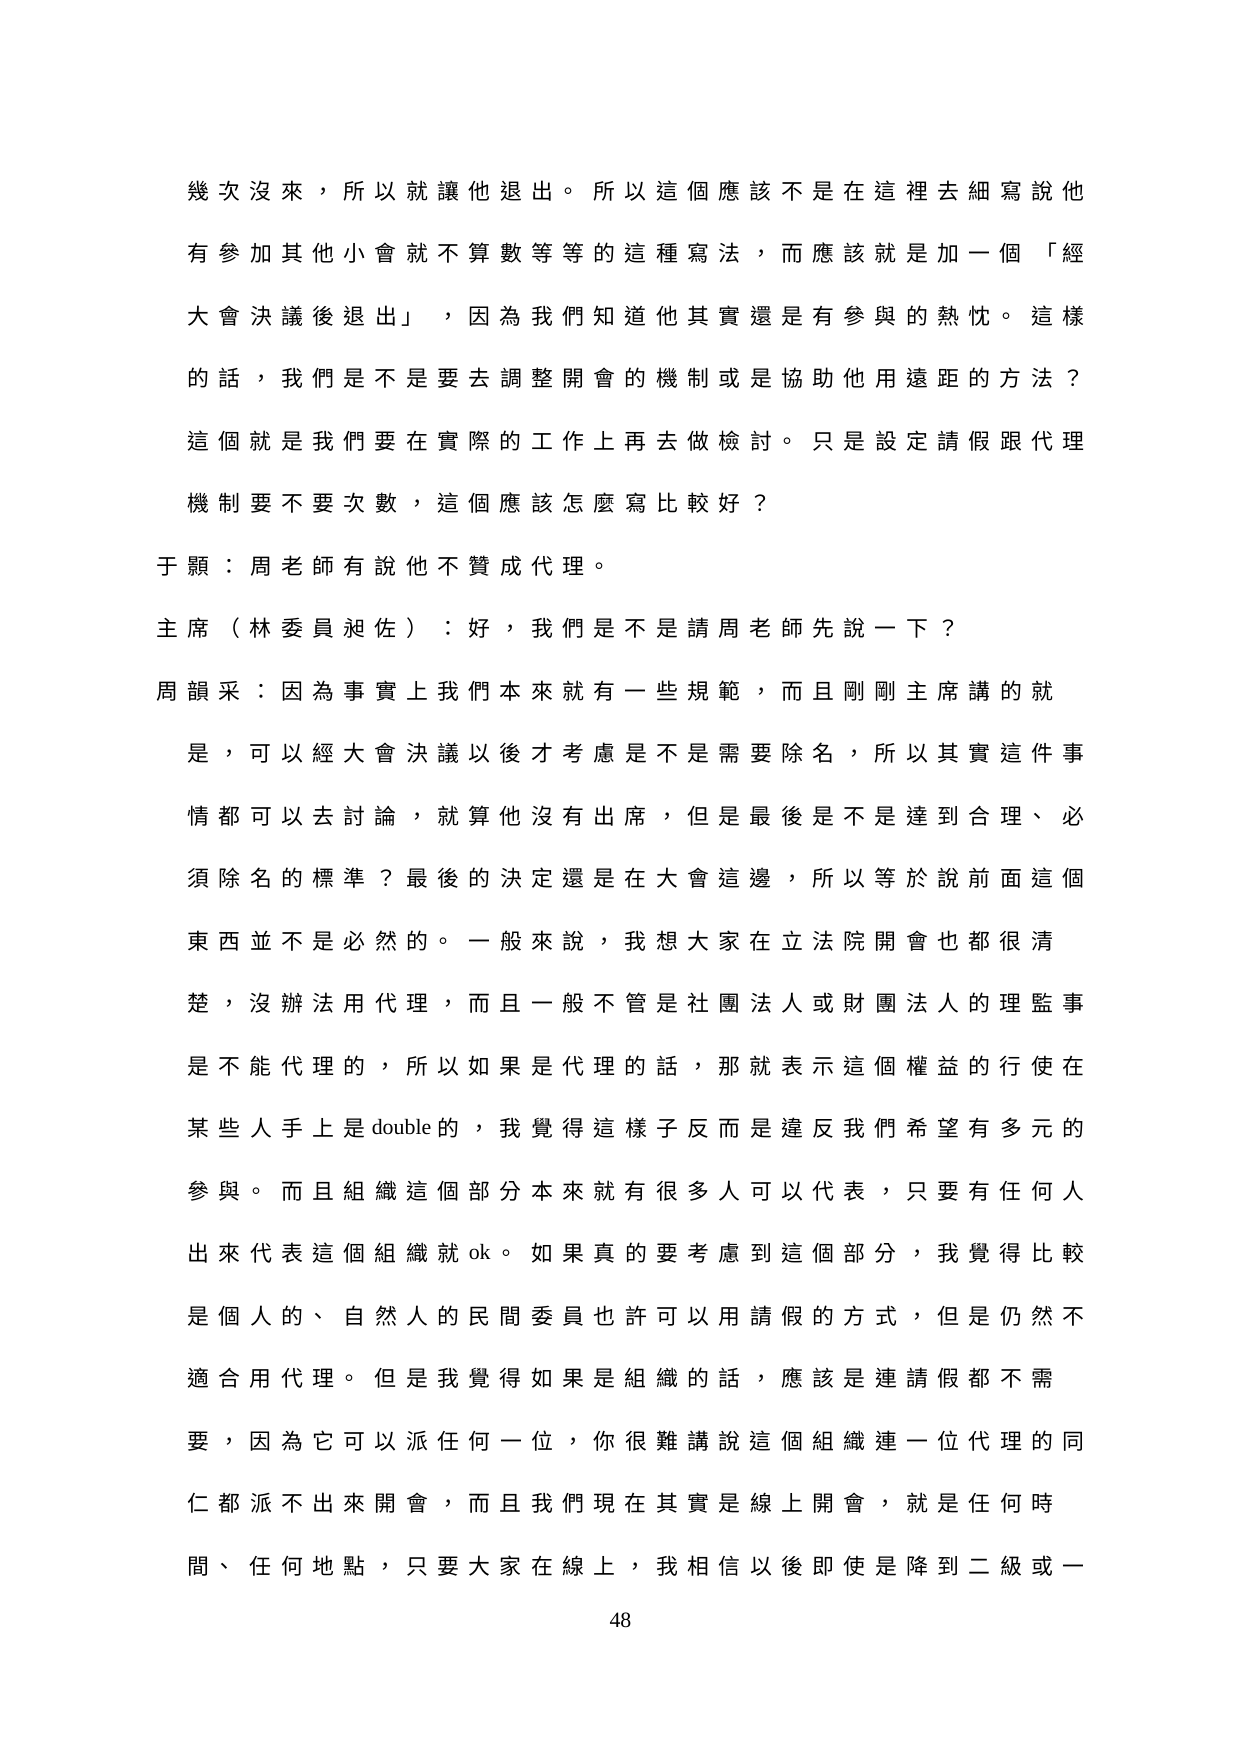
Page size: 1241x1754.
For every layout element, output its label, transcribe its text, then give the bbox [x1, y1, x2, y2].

text 幾次沒來，所以就讓他退出。所以這個應該不是在這裡去細寫說他有參加其他小會就不算數等等的這種寫法，而應該就是加一個「經大會決議後退出」，因為我們知道他其實還是有參與的熱忱。這樣的話，我們是不是要去調整開會的機制或是協助他用遠距的方法？這個就是我們要在實際的工作上再去做檢討。只是設定請假跟代理機制要不要次數，這個應該怎麼寫比較好？ [151, 158, 1089, 533]
text 主席（林委員昶佐）：好，我們是不是請周老師先說一下？ [151, 596, 1089, 658]
text 周韻采：因為事實上我們本來就有一些規範，而且剛剛主席講的就是，可以經大會決議以後才考慮是不是需要除名，所以其實這件事情都可以去討論，就算他沒有出席，但是最後是不是達到合理、必須除名的標準？最後的決定還是在大會這邊，所以等於說前面這個東西並不是必然的。一般來說，我想大家在立法院開會也都很清楚，沒辦法用代理，而且一般不管是社團法人或財團法人的理監事是不能代理的，所以如果是代理的話，那就表示這個權益的行使在某些人手上是double的，我覺得這樣子反而是違反我們希望有多元的參與。而且組織這個部分本來就有很多人可以代表，只要有任何人出來代表這個組織就ok。如果真的要考慮到這個部分，我覺得比較是個人的、自然人的民間委員也許可以用請假的方式，但是仍然不適合用代理。但是我覺得如果是組織的話，應該是連請假都不需要，因為它可以派任何一位，你很難講說這個組織連一位代理的同仁都派不出來開會，而且我們現在其實是線上開會，就是任何時間、任何地點，只要大家在線上，我相信以後即使是降到二級或一 [151, 658, 1089, 1596]
text 于顥：周老師有說他不贊成代理。 [151, 533, 1089, 596]
